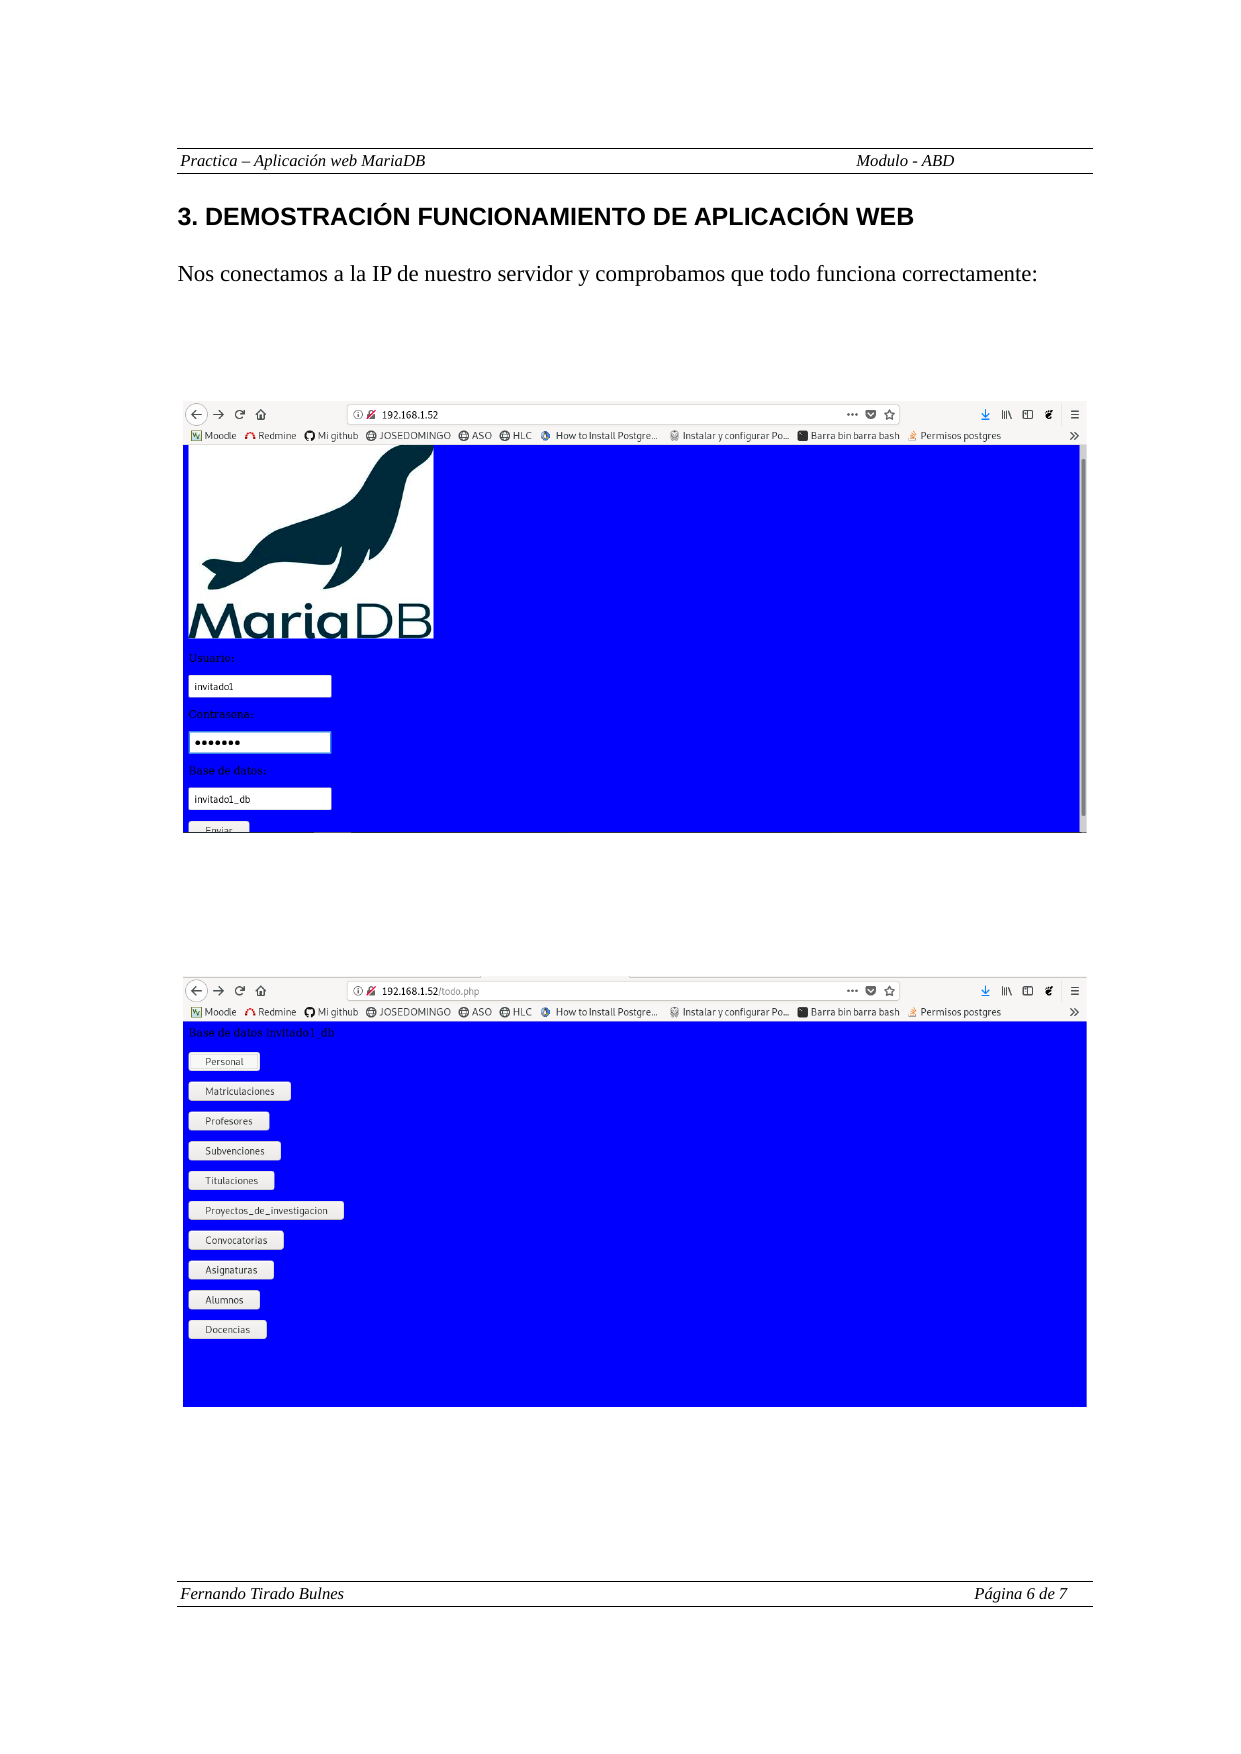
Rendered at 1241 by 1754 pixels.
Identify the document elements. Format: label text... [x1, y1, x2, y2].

subtitle DEMOSTRACIÓN FUNCIONAMIENTO DE APLICACIÓN WEB [177, 202, 1081, 231]
picture [183, 401, 1087, 833]
picture [183, 976, 1087, 1407]
text Nos conectamos a la IP de nuestro servidor y comprobamos que todo funciona correctamente: [177, 261, 1081, 287]
